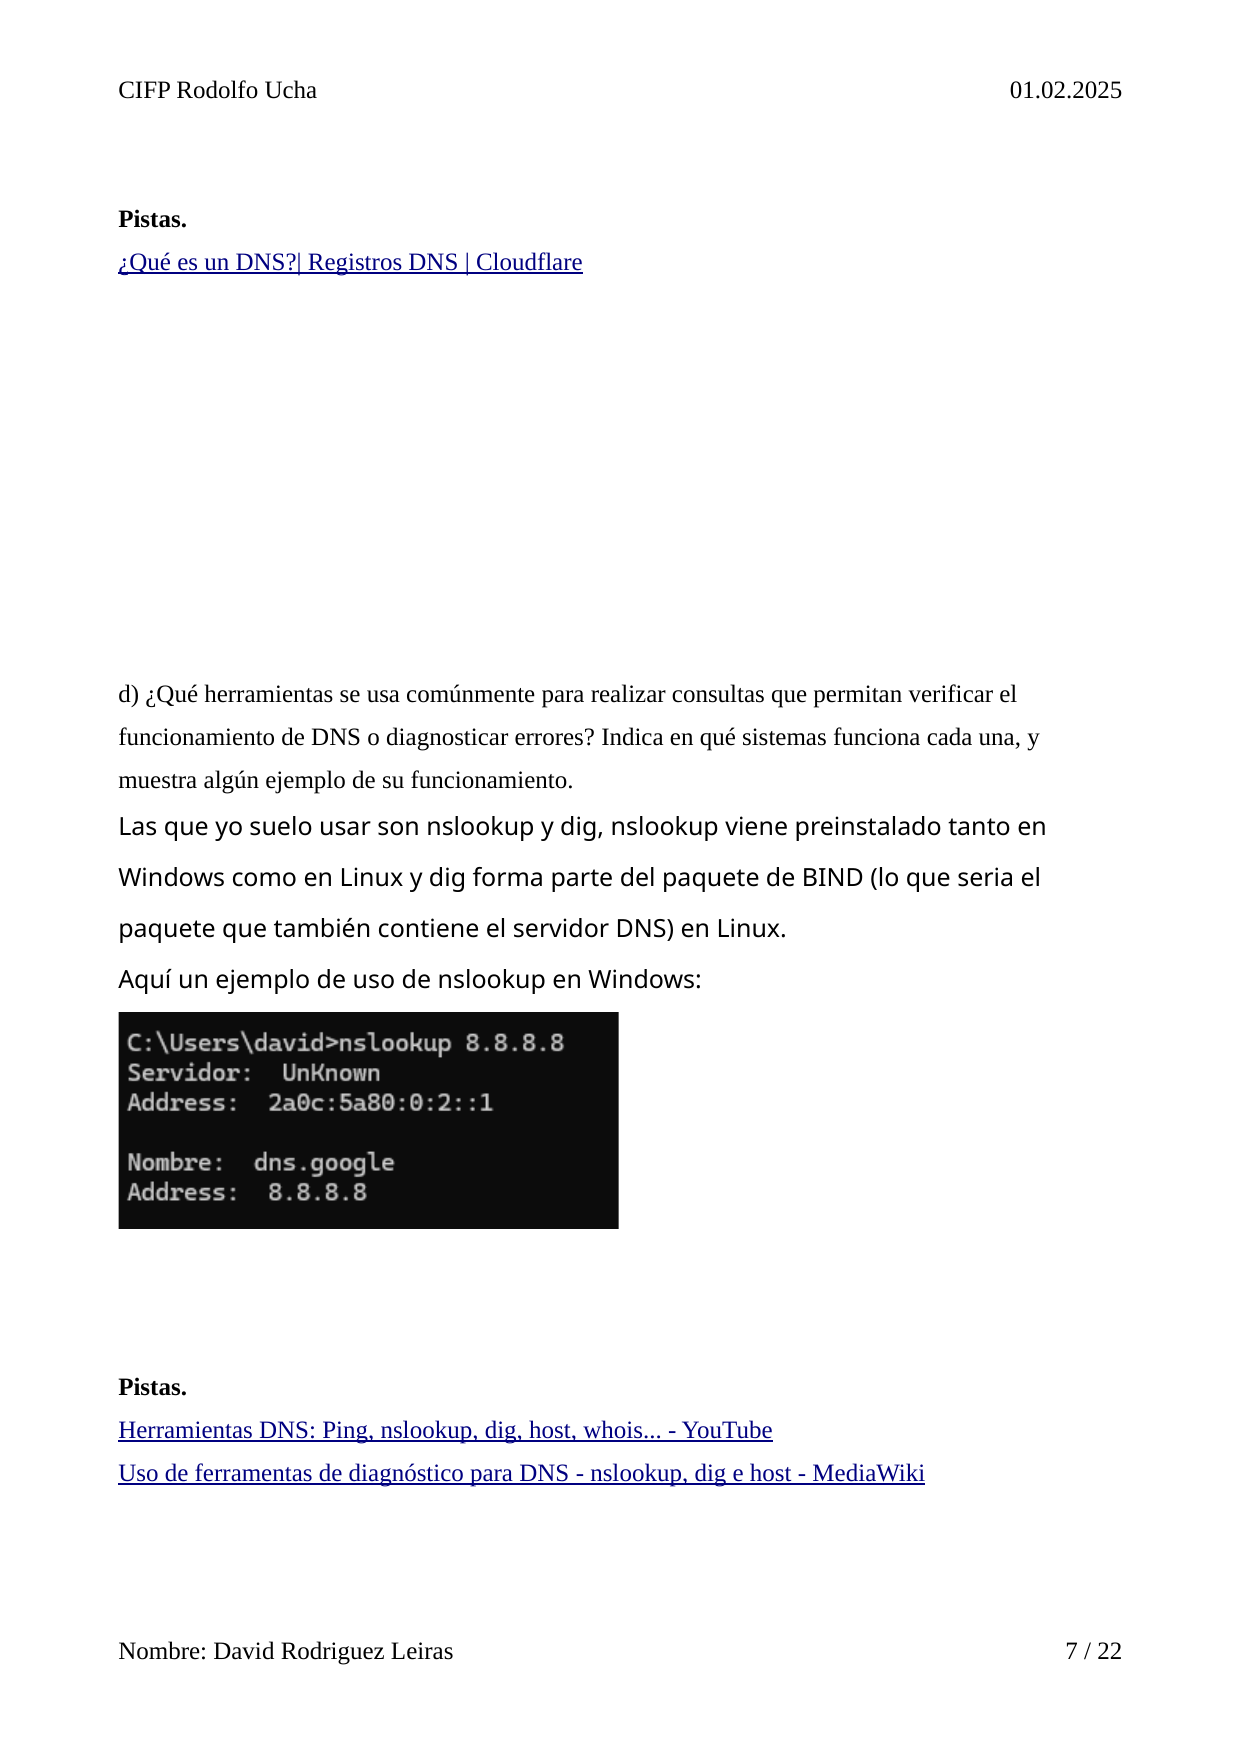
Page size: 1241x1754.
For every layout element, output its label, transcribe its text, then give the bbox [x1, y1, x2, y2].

text Herramientas DNS: Ping, nslookup, dig, host, whois... - YouTube [118, 1415, 1122, 1444]
text Pistas. [118, 1372, 1122, 1401]
text Las que yo suelo usar son nslookup y dig, nslookup viene preinstalado tanto en Windows como en Linux y dig forma parte del paquete de BIND (lo que seria el paquete que también contiene el servidor DNS) en Linux. [118, 808, 1122, 944]
text Uso de ferramentas de diagnóstico para DNS - nslookup, dig e host - MediaWiki [118, 1458, 1122, 1487]
text Pistas. [118, 204, 1122, 233]
text ¿Qué es un DNS?| Registros DNS | Cloudflare [118, 247, 1122, 276]
text d) ¿Qué herramientas se usa comúnmente para realizar consultas que permitan verificar el funcionamiento de DNS o diagnosticar errores? Indica en qué sistemas funciona cada una, y muestra algún ejemplo de su funcionamiento. [118, 679, 1122, 794]
text Aquí un ejemplo de uso de nslookup en Windows: [118, 961, 1122, 995]
